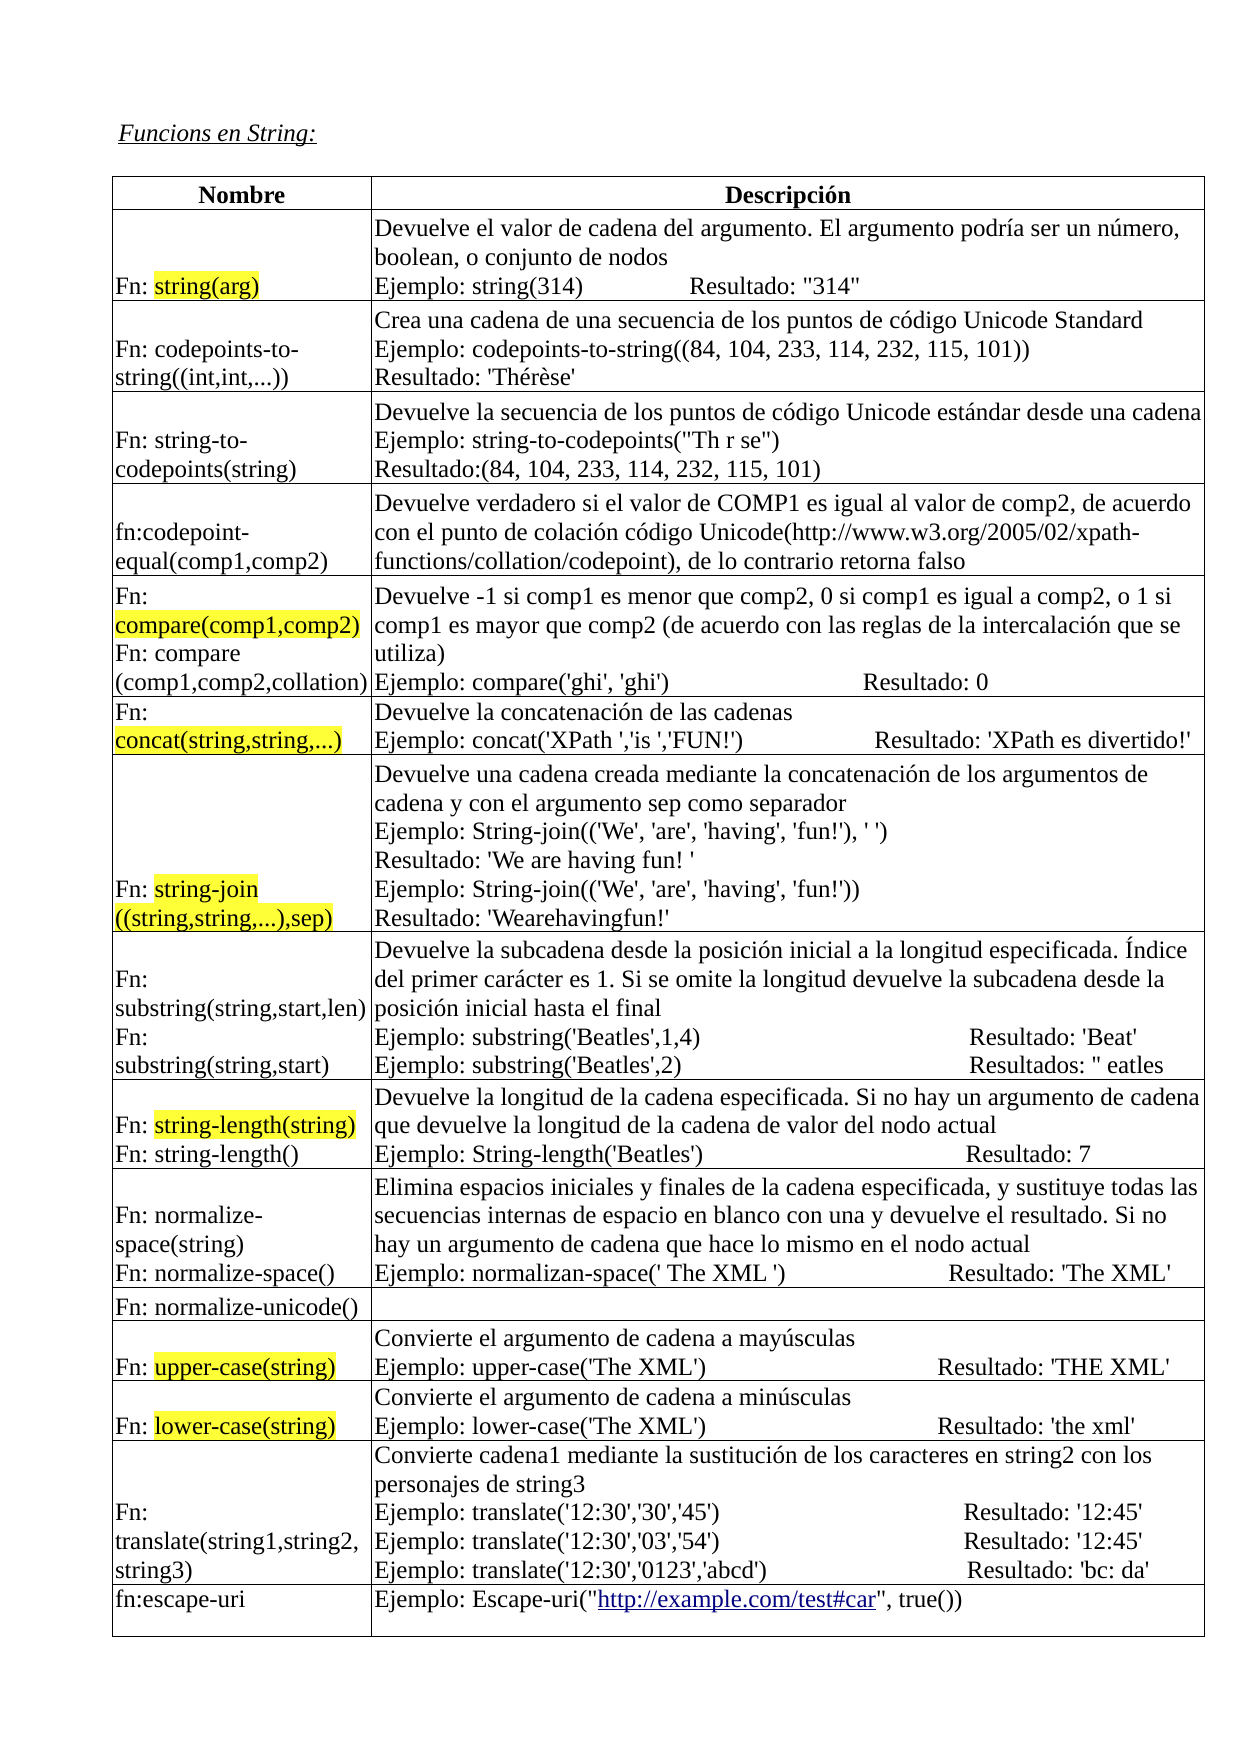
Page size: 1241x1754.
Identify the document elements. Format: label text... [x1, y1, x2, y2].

table_cell Devuelve una cadena creada mediante la concatenación de los argumentos de cadena y con el argumento sep como separador Ejemplo: String-join(('We', 'are', 'having', 'fun!'), ' ') Resultado: 'We are having fun! ' Ejemplo: String-join(('We', 'are', 'having', 'fun!')) Resultado: 'Wearehavingfun!' [372, 755, 1204, 931]
table_cell Devuelve la longitud de la cadena especificada. Si no hay un argumento de cadena que devuelve la longitud de la cadena de valor del nodo actual Ejemplo: String-length('Beatles') Resultado: 7 [372, 1080, 1204, 1168]
table_cell Fn: lower-case(string) [113, 1381, 371, 1440]
table_cell Fn: translate(string1,string2,string3) [113, 1441, 371, 1584]
table_cell Crea una cadena de una secuencia de los puntos de código Unicode Standard Ejemplo: codepoints-to-string((84, 104, 233, 114, 232, 115, 101)) Resultado: 'Thérèse' [372, 301, 1204, 391]
table_cell Devuelve el valor de cadena del argumento. El argumento podría ser un número, boolean, o conjunto de nodos Ejemplo: string(314) Resultado: "314" [372, 210, 1204, 299]
table_cell Fn: codepoints-to-string((int,int,...)) [113, 301, 371, 391]
table_header Nombre [113, 177, 371, 209]
table_cell Fn: string-length(string) Fn: string-length() [113, 1080, 371, 1168]
table_cell Devuelve la secuencia de los puntos de código Unicode estándar desde una cadena Ejemplo: string-to-codepoints("Th r se") Resultado:(84, 104, 233, 114, 232, 115, 101) [372, 392, 1204, 483]
table_cell Devuelve verdadero si el valor de COMP1 es igual al valor de comp2, de acuerdo con el punto de colación código Unicode(http://www.w3.org/2005/02/xpath-functions/collation/codepoint), de lo contrario retorna falso [372, 484, 1204, 574]
table_cell Fn: string(arg) [113, 210, 371, 299]
table_cell Convierte cadena1 mediante la sustitución de los caracteres en string2 con los personajes de string3 Ejemplo: translate('12:30','30','45') Resultado: '12:45' Ejemplo: translate('12:30','03','54') Resultado: '12:45' Ejemplo: translate('12:30','0123','abcd') Resultado: 'bc: da' [372, 1441, 1204, 1584]
table_cell Ejemplo: Escape-uri("http://example.com/test#car", true()) [372, 1585, 1204, 1636]
text Funcions en String: [118, 118, 1122, 147]
table_cell Devuelve la concatenación de las cadenas Ejemplo: concat('XPath ','is ','FUN!') Resultado: 'XPath es divertido!' [372, 697, 1204, 754]
table_cell Fn: string-join ((string,string,...),sep) [113, 755, 371, 931]
table_cell Devuelve -1 si comp1 es menor que comp2, 0 si comp1 es igual a comp2, o 1 si comp1 es mayor que comp2 (de acuerdo con las reglas de la intercalación que se utiliza) Ejemplo: compare('ghi', 'ghi') Resultado: 0 [372, 576, 1204, 696]
table_cell Elimina espacios iniciales y finales de la cadena especificada, y sustituye todas las secuencias internas de espacio en blanco con una y devuelve el resultado. Si no hay un argumento de cadena que hace lo mismo en el nodo actual Ejemplo: normalizan-space(' The XML ') Resultado: 'The XML' [372, 1169, 1204, 1287]
table_cell fn:codepoint-equal(comp1,comp2) [113, 484, 371, 574]
table_cell Fn: substring(string,start,len) Fn: substring(string,start) [113, 932, 371, 1079]
table_cell Fn: compare(comp1,comp2) Fn: compare (comp1,comp2,collation) [113, 576, 371, 696]
table_cell Fn: concat(string,string,...) [113, 697, 371, 754]
table_cell Convierte el argumento de cadena a mayúsculas Ejemplo: upper-case('The XML') Resultado: 'THE XML' [372, 1321, 1204, 1380]
table_cell Devuelve la subcadena desde la posición inicial a la longitud especificada. Índice del primer carácter es 1. Si se omite la longitud devuelve la subcadena desde la posición inicial hasta el final Ejemplo: substring('Beatles',1,4) Resultado: 'Beat' Ejemplo: substring('Beatles',2) Resultados: '' eatles [372, 932, 1204, 1079]
table_cell fn:escape-uri [113, 1585, 371, 1636]
table_cell Fn: string-to-codepoints(string) [113, 392, 371, 483]
table_cell Fn: normalize-space(string) Fn: normalize-space() [113, 1169, 371, 1287]
table_cell Fn: upper-case(string) [113, 1321, 371, 1380]
table_cell [372, 1288, 1204, 1320]
table_cell Convierte el argumento de cadena a minúsculas Ejemplo: lower-case('The XML') Resultado: 'the xml' [372, 1381, 1204, 1440]
table_header Descripción [372, 177, 1204, 209]
table_cell Fn: normalize-unicode() [113, 1288, 371, 1320]
